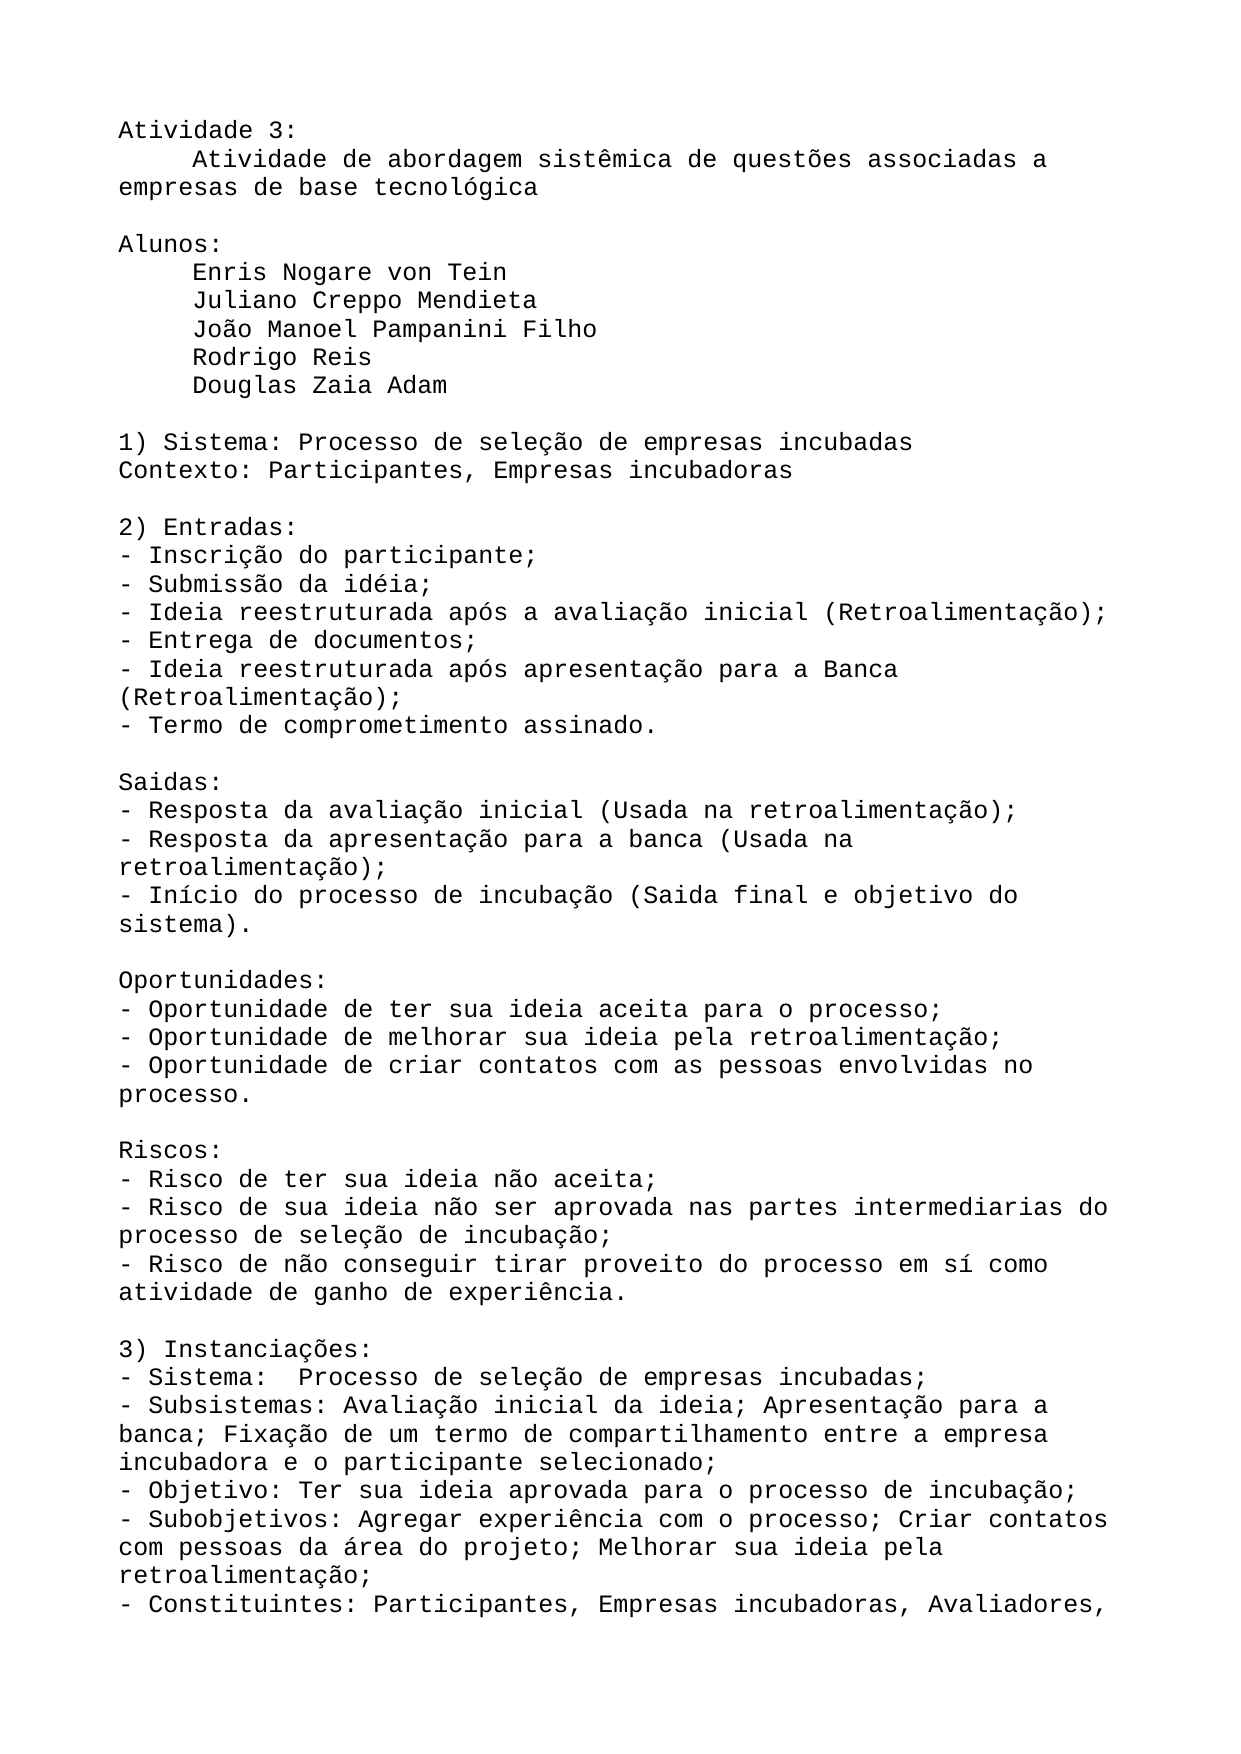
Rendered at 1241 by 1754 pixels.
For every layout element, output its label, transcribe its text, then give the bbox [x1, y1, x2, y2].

text Contexto: Participantes, Empresas incubadoras [118, 458, 1122, 486]
text - Inscrição do participante; [118, 543, 1122, 571]
text - Início do processo de incubação (Saida final e objetivo do sistema). [118, 883, 1122, 940]
text 3) Instanciações: [118, 1336, 1122, 1365]
text - Subobjetivos: Agregar experiência com o processo; Criar contatos com pessoas da área do projeto; Melhorar sua ideia pela retroalimentação; [118, 1506, 1122, 1591]
text 1) Sistema: Processo de seleção de empresas incubadas [118, 430, 1122, 458]
text Atividade de abordagem sistêmica de questões associadas a empresas de base tecnológica [118, 146, 1122, 203]
text - Oportunidade de criar contatos com as pessoas envolvidas no processo. [118, 1053, 1122, 1110]
text - Resposta da avaliação inicial (Usada na retroalimentação); [118, 798, 1122, 826]
text - Ideia reestruturada após a avaliação inicial (Retroalimentação); [118, 600, 1122, 628]
text - Objetivo: Ter sua ideia aprovada para o processo de incubação; [118, 1478, 1122, 1506]
text Alunos: [118, 231, 1122, 260]
text - Entrega de documentos; [118, 628, 1122, 656]
text Rodrigo Reis [118, 345, 1122, 373]
text Enris Nogare von Tein [118, 260, 1122, 288]
text - Sistema: Processo de seleção de empresas incubadas; [118, 1365, 1122, 1393]
text - Submissão da idéia; [118, 571, 1122, 600]
text 2) Entradas: [118, 515, 1122, 543]
text - Subsistemas: Avaliação inicial da ideia; Apresentação para a banca; Fixação de um termo de compartilhamento entre a empresa incubadora e o participante selecionado; [118, 1393, 1122, 1478]
text - Resposta da apresentação para a banca (Usada na retroalimentação); [118, 826, 1122, 883]
text - Oportunidade de melhorar sua ideia pela retroalimentação; [118, 1025, 1122, 1053]
text - Ideia reestruturada após apresentação para a Banca (Retroalimentação); [118, 656, 1122, 713]
text Juliano Creppo Mendieta [118, 288, 1122, 316]
text - Constituintes: Participantes, Empresas incubadoras, Avaliadores, [118, 1591, 1122, 1620]
text - Oportunidade de ter sua ideia aceita para o processo; [118, 996, 1122, 1025]
text Oportunidades: [118, 968, 1122, 996]
text Saidas: [118, 770, 1122, 798]
text João Manoel Pampanini Filho [118, 316, 1122, 345]
text Riscos: [118, 1138, 1122, 1166]
text Douglas Zaia Adam [118, 373, 1122, 401]
text Atividade 3: [118, 118, 1122, 146]
text - Risco de ter sua ideia não aceita; [118, 1166, 1122, 1195]
text - Risco de não conseguir tirar proveito do processo em sí como atividade de ganho de experiência. [118, 1251, 1122, 1308]
text - Risco de sua ideia não ser aprovada nas partes intermediarias do processo de seleção de incubação; [118, 1195, 1122, 1251]
text - Termo de comprometimento assinado. [118, 713, 1122, 741]
